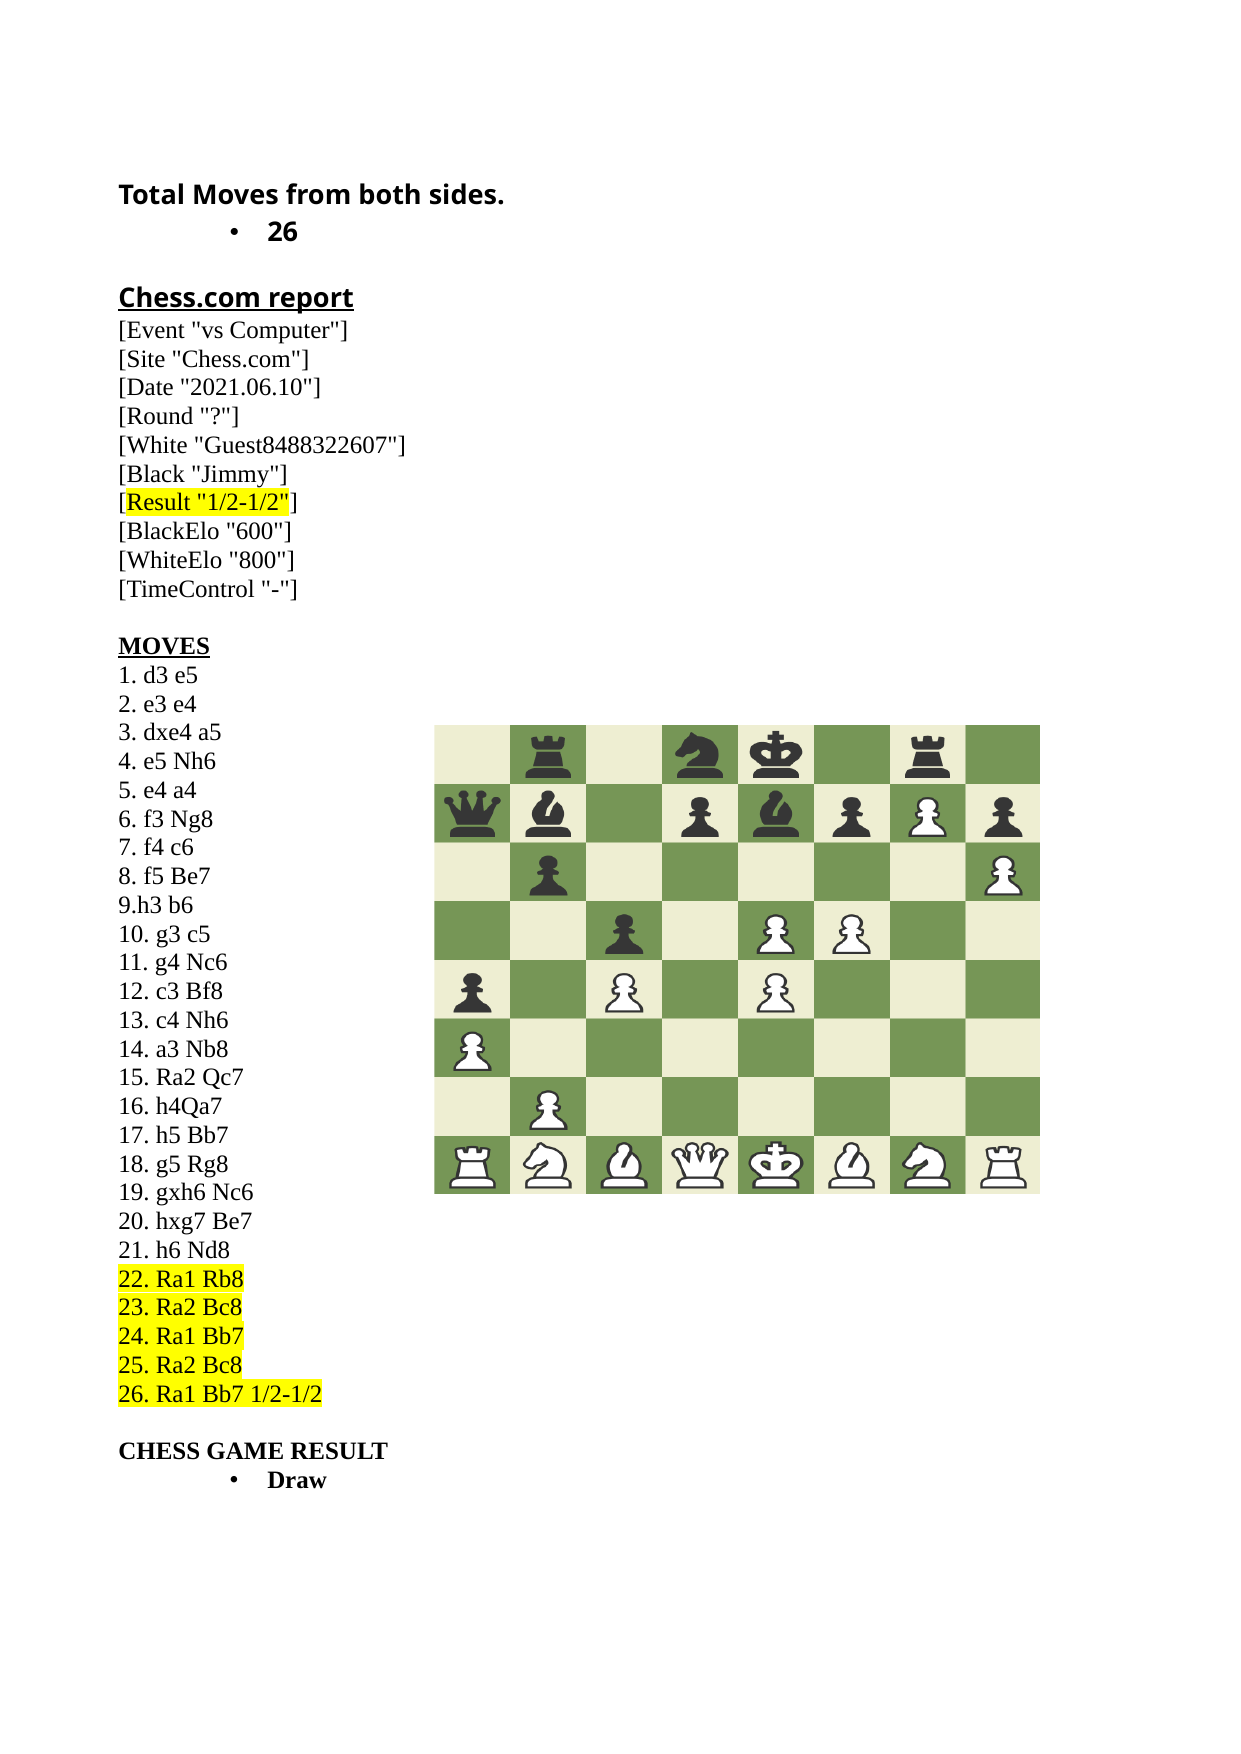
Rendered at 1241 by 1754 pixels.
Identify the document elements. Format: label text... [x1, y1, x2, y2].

text 7. f4 c6 [118, 832, 434, 861]
text [Site "Chess.com"] [118, 344, 1122, 372]
text [1040, 804, 1122, 832]
text [Round "?"] [118, 401, 1122, 430]
text 26. Ra1 Bb7 1/2-1/2 [118, 1379, 1122, 1407]
text [BlackElo "600"] [118, 516, 1122, 545]
text 25. Ra2 Bc8 [118, 1350, 1122, 1379]
text [Event "vs Computer"] [118, 315, 1122, 344]
text 21. h6 Nd8 [118, 1235, 1122, 1264]
text [1040, 1005, 1122, 1034]
text Total Moves from both sides. [118, 176, 1122, 212]
text 1. d3 e5 [118, 660, 1122, 689]
text 4. e5 Nh6 [118, 746, 434, 775]
text 11. g4 Nc6 [118, 947, 434, 976]
text [1040, 1120, 1122, 1149]
text [1040, 890, 1122, 919]
text [Black "Jimmy"] [118, 459, 1122, 487]
text [Result "1/2-1/2"] [118, 487, 1122, 516]
text 15. Ra2 Qc7 [118, 1062, 434, 1091]
text 20. hxg7 Be7 [118, 1206, 1122, 1235]
text [1040, 1149, 1122, 1177]
text 23. Ra2 Bc8 [118, 1292, 1122, 1321]
text 12. c3 Bf8 [118, 976, 434, 1005]
text Chess.com report [118, 278, 1122, 315]
text 8. f5 Be7 [118, 861, 434, 890]
text CHESS GAME RESULT [118, 1436, 1122, 1465]
text 9.h3 b6 [118, 890, 434, 919]
text 2. e3 e4 [118, 689, 1122, 717]
text 5. e4 a4 [118, 775, 434, 804]
text [1040, 832, 1122, 861]
text [1040, 746, 1122, 775]
list Draw [229, 1465, 1122, 1494]
text [1040, 947, 1122, 976]
text [1040, 861, 1122, 890]
text MOVES [118, 631, 1122, 660]
text 17. h5 Bb7 [118, 1120, 434, 1149]
picture [434, 725, 1040, 1194]
text [1040, 1062, 1122, 1091]
text 16. h4Qa7 [118, 1091, 434, 1120]
text [1040, 1034, 1122, 1062]
text [Date "2021.06.10"] [118, 372, 1122, 401]
text [1040, 976, 1122, 1005]
text [White "Guest8488322607"] [118, 430, 1122, 459]
text 24. Ra1 Bb7 [118, 1321, 1122, 1350]
text [1040, 919, 1122, 947]
text [WhiteElo "800"] [118, 545, 1122, 574]
text [1040, 1091, 1122, 1120]
text 22. Ra1 Rb8 [118, 1264, 1122, 1292]
text 3. dxe4 a5 [118, 717, 1122, 746]
text [1040, 775, 1122, 804]
text 6. f3 Ng8 [118, 804, 434, 832]
list 26 [229, 212, 1122, 249]
text 18. g5 Rg8 [118, 1149, 434, 1177]
text 14. a3 Nb8 [118, 1034, 434, 1062]
text [TimeControl "-"] [118, 574, 1122, 602]
text 10. g3 c5 [118, 919, 434, 947]
text 13. c4 Nh6 [118, 1005, 434, 1034]
text 19. gxh6 Nc6 [118, 1177, 1122, 1206]
